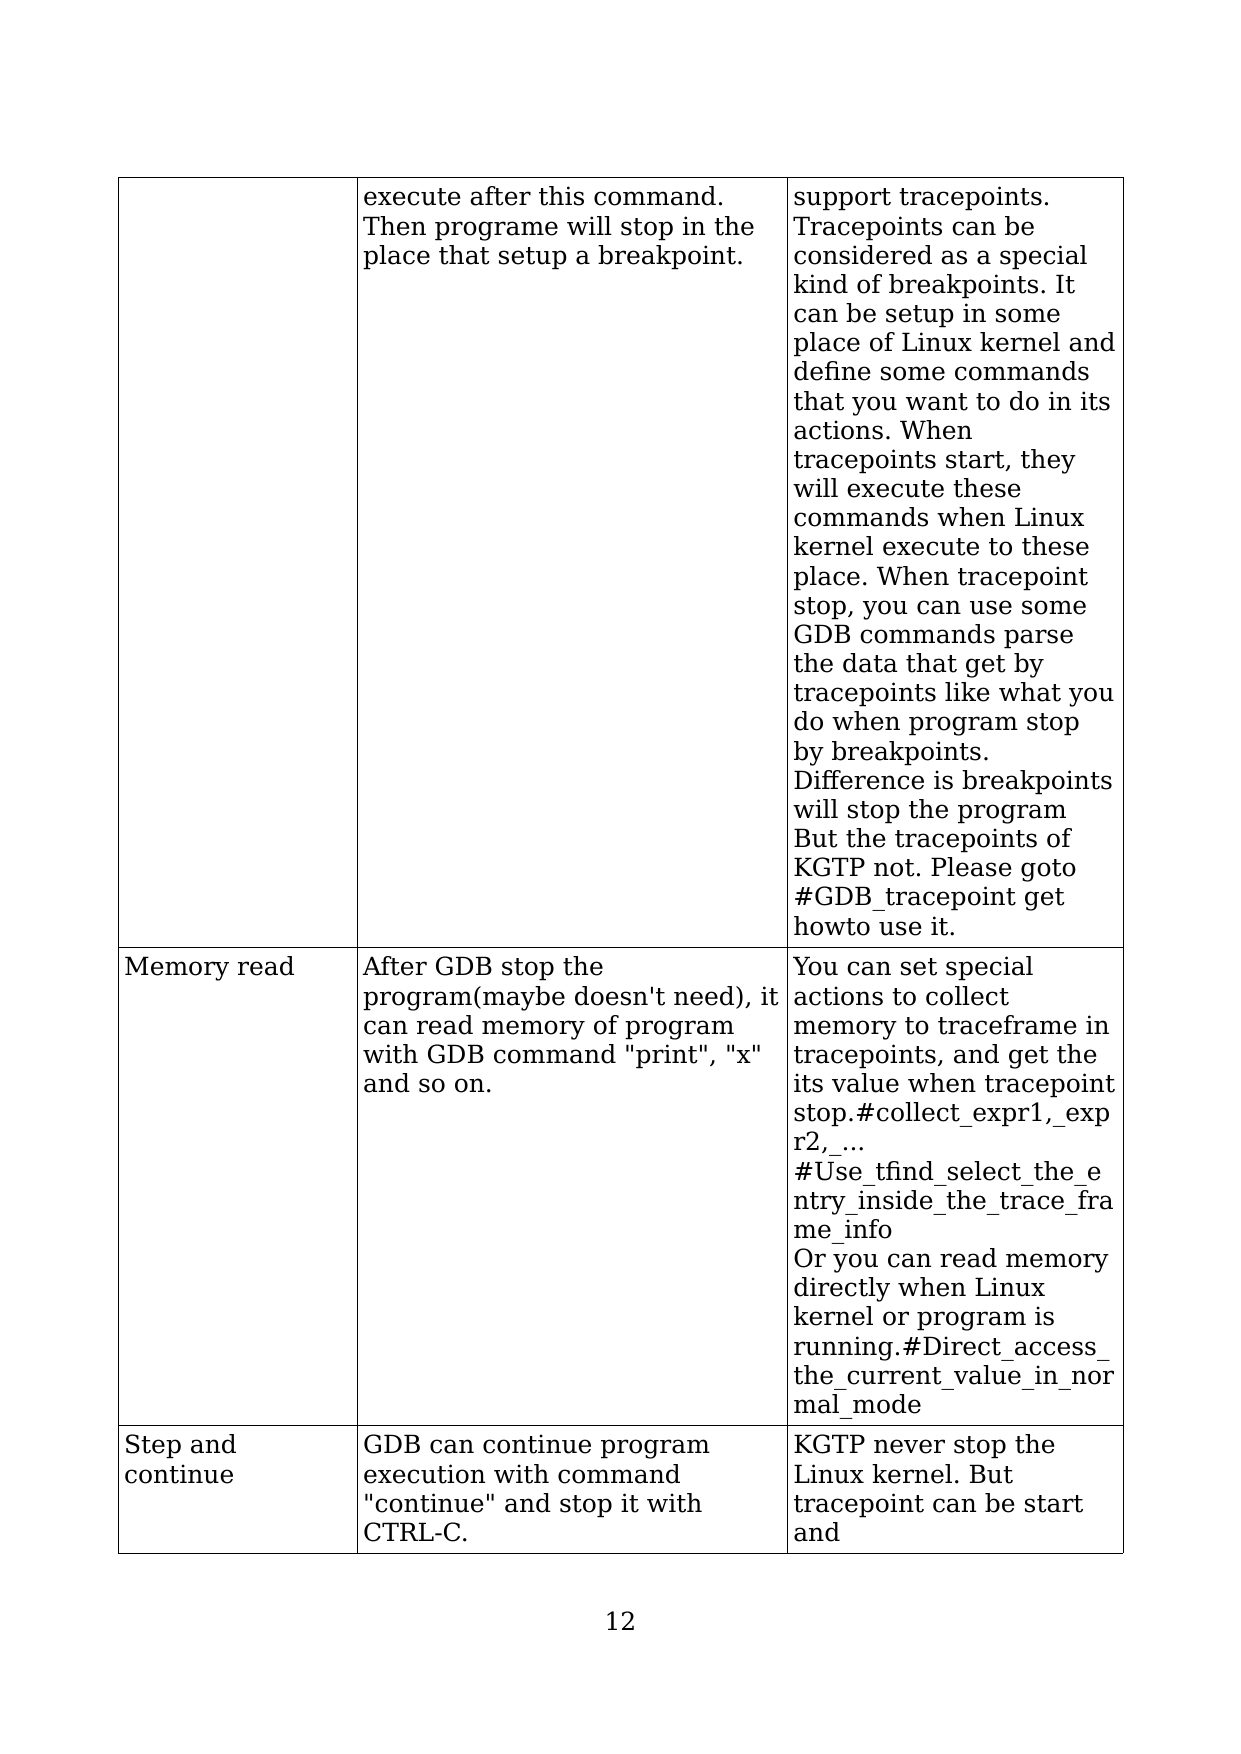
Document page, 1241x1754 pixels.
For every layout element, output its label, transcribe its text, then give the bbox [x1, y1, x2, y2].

table_cell You can set special actions to collect memory to traceframe in tracepoints, and get the its value when tracepoint stop.#collect_expr1,_expr2,_... #Use_tfind_select_the_entry_inside_the_trace_frame_info Or you can read memory directly when Linux kernel or program is running.#Direct_access_the_current_value_in_normal_mode [788, 948, 1123, 1425]
table_cell After GDB stop the program(maybe doesn't need), it can read memory of program with GDB command "print", "x" and so on. [358, 948, 787, 1425]
table_cell Memory read [119, 948, 357, 1425]
table_cell [119, 178, 357, 947]
table_cell GDB can continue program execution with command "continue" and stop it with CTRL-C. [358, 1426, 787, 1553]
table_cell support tracepoints. Tracepoints can be considered as a special kind of breakpoints. It can be setup in some place of Linux kernel and define some commands that you want to do in its actions. When tracepoints start, they will execute these commands when Linux kernel execute to these place. When tracepoint stop, you can use some GDB commands parse the data that get by tracepoints like what you do when program stop by breakpoints. Difference is breakpoints will stop the program But the tracepoints of KGTP not. Please goto #GDB_tracepoint get howto use it. [788, 178, 1123, 947]
table_cell Step and continue [119, 1426, 357, 1553]
table_cell KGTP never stop the Linux kernel. But tracepoint can be start and [788, 1426, 1123, 1553]
table_cell execute after this command. Then programe will stop in the place that setup a breakpoint. [358, 178, 787, 947]
